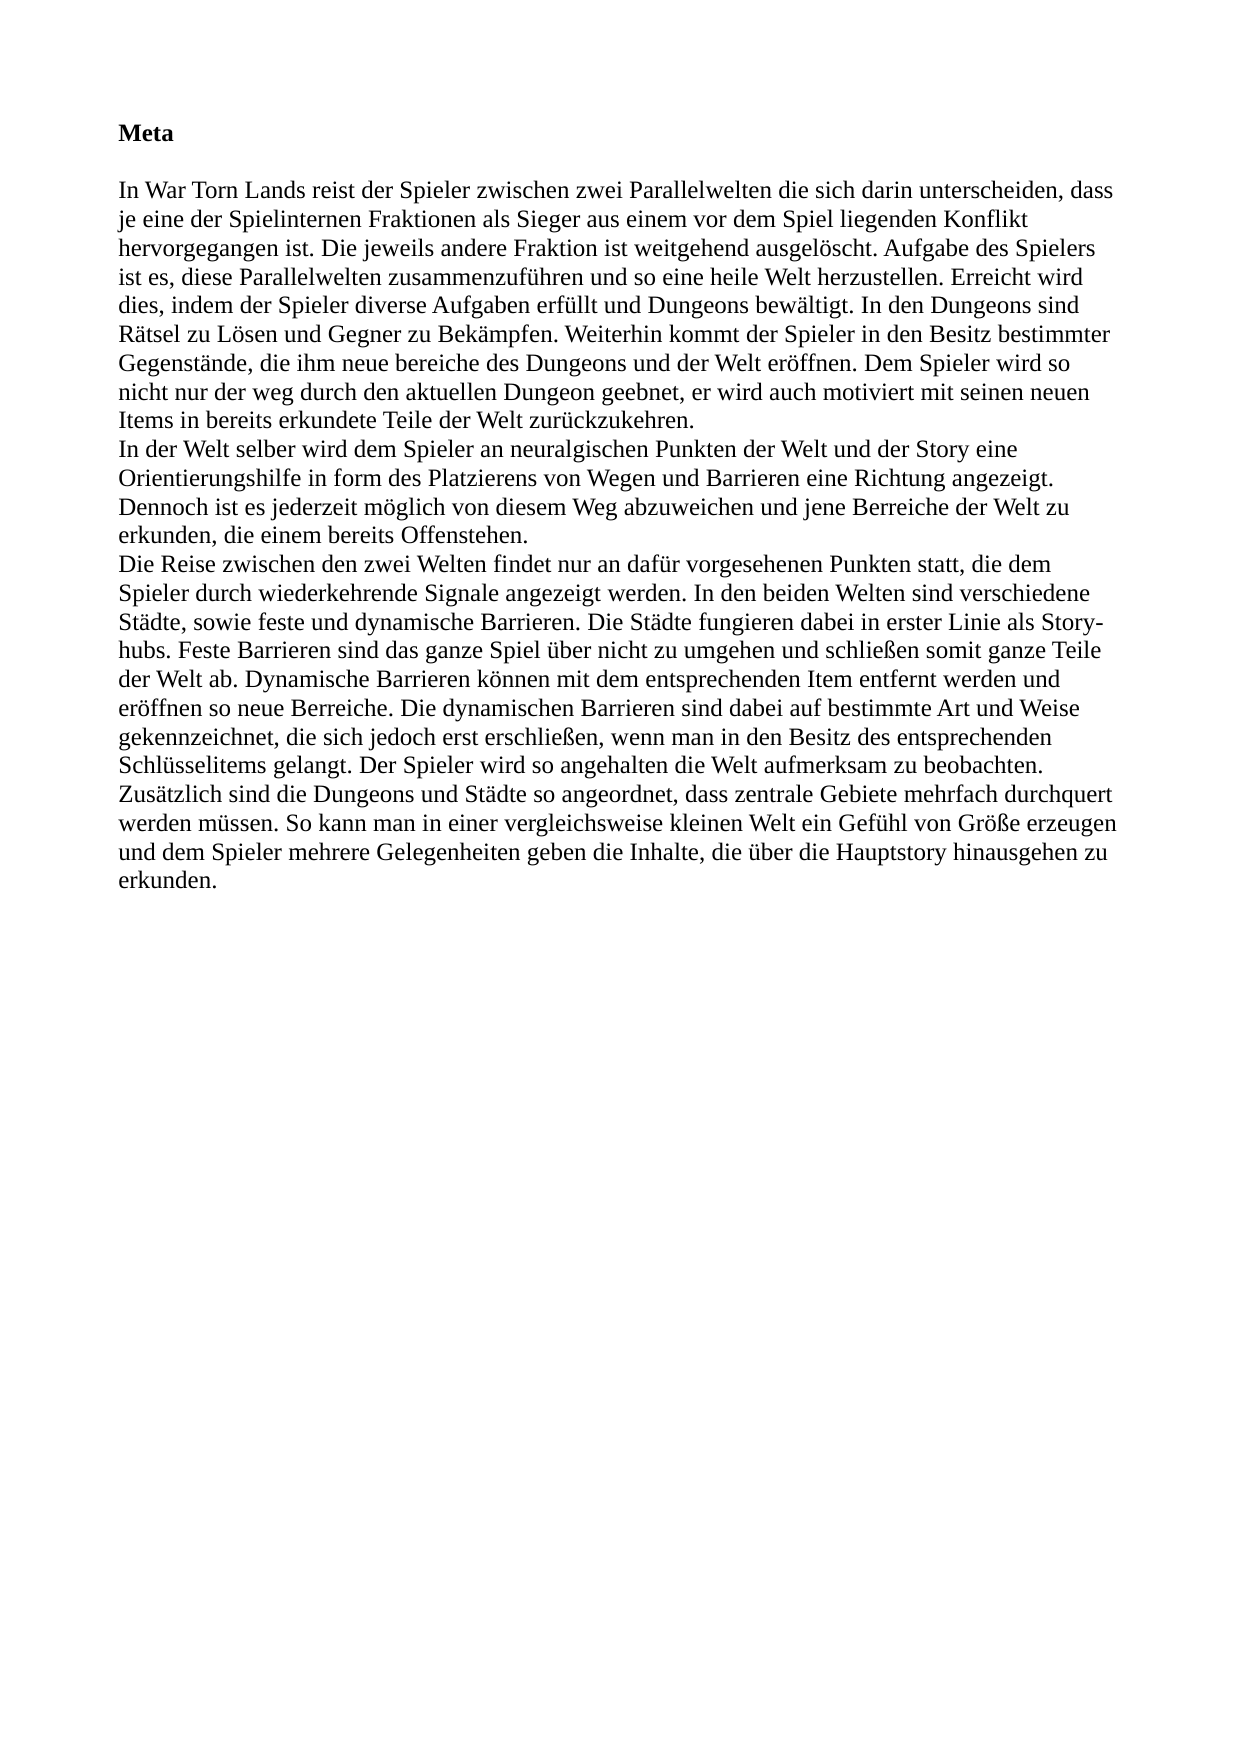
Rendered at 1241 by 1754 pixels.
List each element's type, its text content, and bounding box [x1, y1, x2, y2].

text In der Welt selber wird dem Spieler an neuralgischen Punkten der Welt und der Story eine Orientierungshilfe in form des Platzierens von Wegen und Barrieren eine Richtung angezeigt. Dennoch ist es jederzeit möglich von diesem Weg abzuweichen und jene Berreiche der Welt zu erkunden, die einem bereits Offenstehen. [118, 434, 1122, 549]
text Meta [118, 118, 1122, 147]
text Die Reise zwischen den zwei Welten findet nur an dafür vorgesehenen Punkten statt, die dem Spieler durch wiederkehrende Signale angezeigt werden. In den beiden Welten sind verschiedene Städte, sowie feste und dynamische Barrieren. Die Städte fungieren dabei in erster Linie als Story-hubs. Feste Barrieren sind das ganze Spiel über nicht zu umgehen und schließen somit ganze Teile der Welt ab. Dynamische Barrieren können mit dem entsprechenden Item entfernt werden und eröffnen so neue Berreiche. Die dynamischen Barrieren sind dabei auf bestimmte Art und Weise gekennzeichnet, die sich jedoch erst erschließen, wenn man in den Besitz des entsprechenden Schlüsselitems gelangt. Der Spieler wird so angehalten die Welt aufmerksam zu beobachten. Zusätzlich sind die Dungeons und Städte so angeordnet, dass zentrale Gebiete mehrfach durchquert werden müssen. So kann man in einer vergleichsweise kleinen Welt ein Gefühl von Größe erzeugen und dem Spieler mehrere Gelegenheiten geben die Inhalte, die über die Hauptstory hinausgehen zu erkunden. [118, 549, 1122, 894]
text In War Torn Lands reist der Spieler zwischen zwei Parallelwelten die sich darin unterscheiden, dass je eine der Spielinternen Fraktionen als Sieger aus einem vor dem Spiel liegenden Konflikt hervorgegangen ist. Die jeweils andere Fraktion ist weitgehend ausgelöscht. Aufgabe des Spielers ist es, diese Parallelwelten zusammenzuführen und so eine heile Welt herzustellen. Erreicht wird dies, indem der Spieler diverse Aufgaben erfüllt und Dungeons bewältigt. In den Dungeons sind Rätsel zu Lösen und Gegner zu Bekämpfen. Weiterhin kommt der Spieler in den Besitz bestimmter Gegenstände, die ihm neue bereiche des Dungeons und der Welt eröffnen. Dem Spieler wird so nicht nur der weg durch den aktuellen Dungeon geebnet, er wird auch motiviert mit seinen neuen Items in bereits erkundete Teile der Welt zurückzukehren. [118, 176, 1122, 434]
